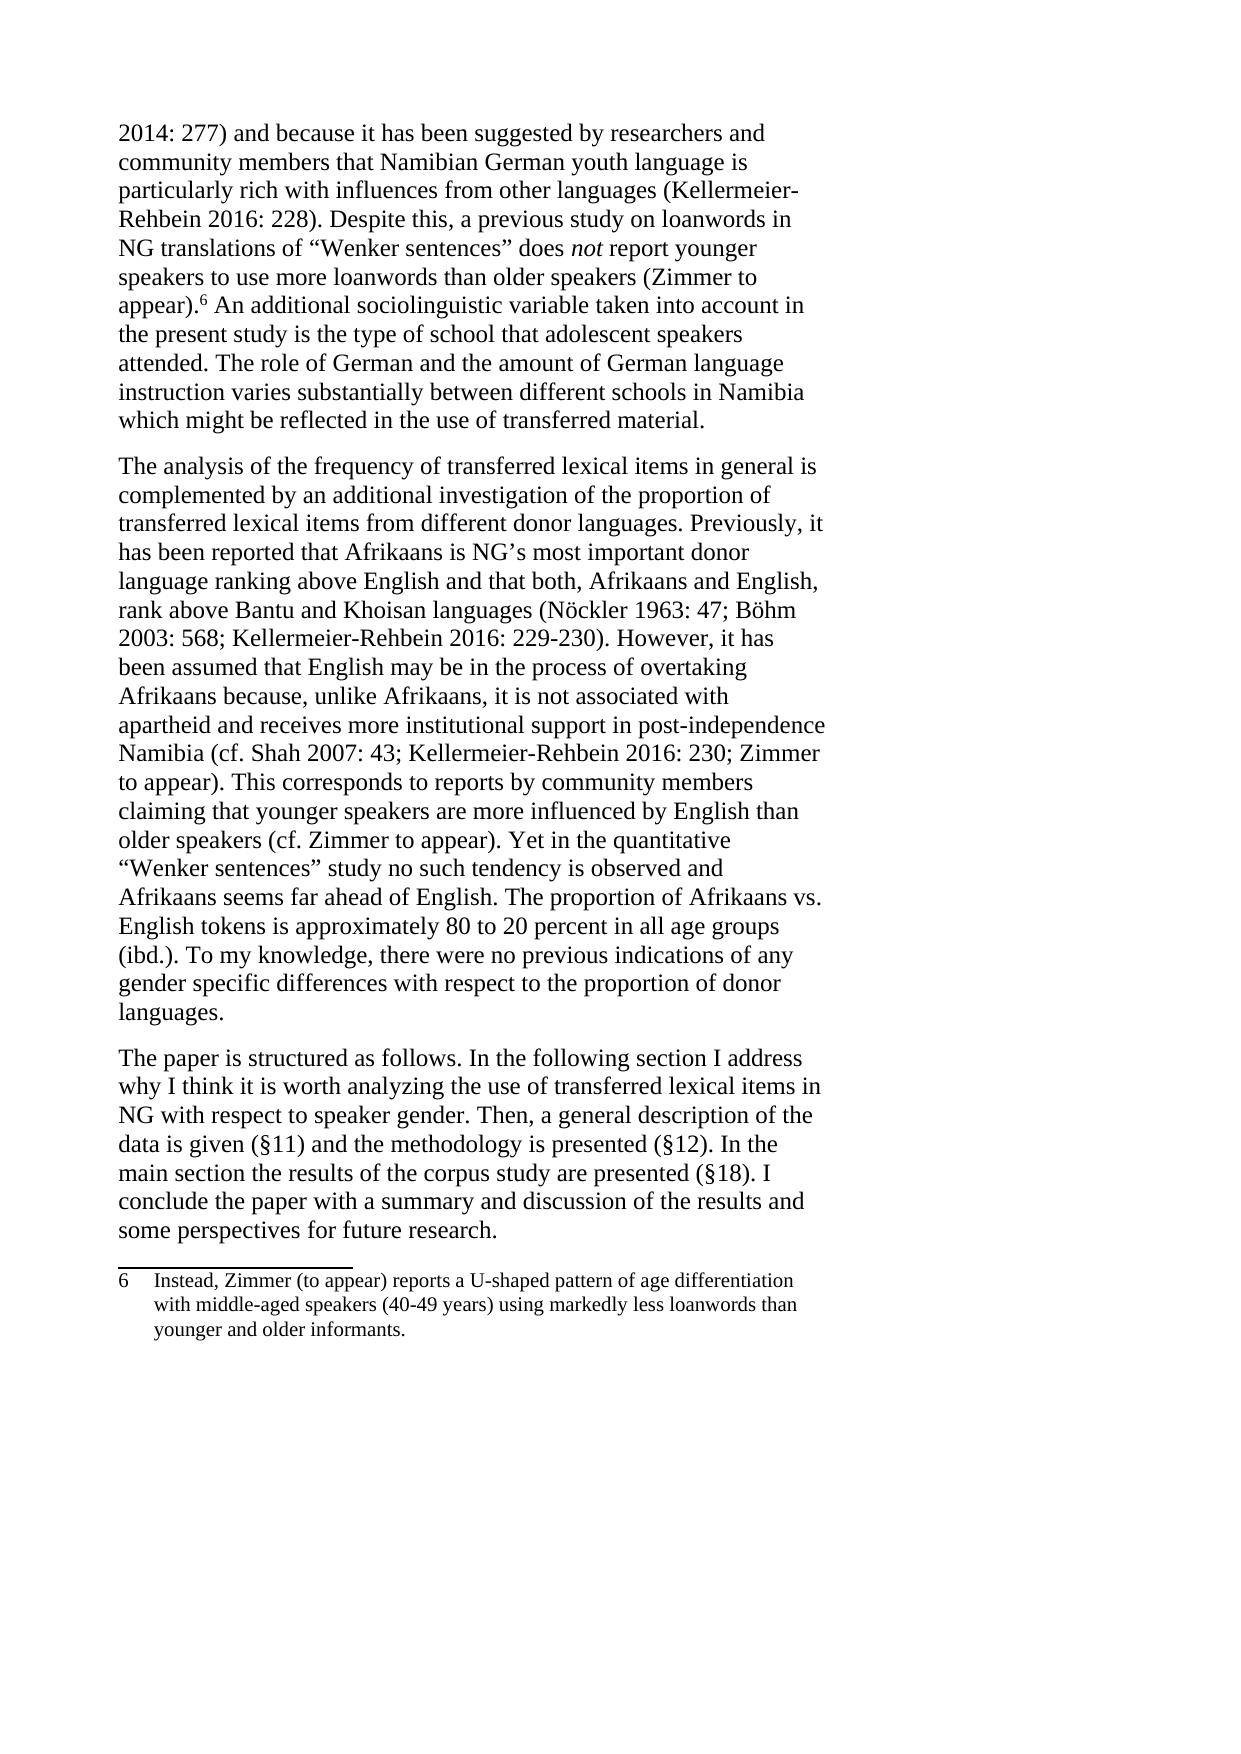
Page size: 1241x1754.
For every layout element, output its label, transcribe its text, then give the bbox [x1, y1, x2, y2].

text The analysis of the frequency of transferred lexical items in general is complemented by an additional investigation of the proportion of transferred lexical items from different donor languages. Previously, it has been reported that Afrikaans is NG’s most important donor language ranking above English and that both, Afrikaans and English, rank above Bantu and Khoisan languages (Nöckler 1963: 47; Böhm 2003: 568; Kellermeier-Rehbein 2016: 229-230). However, it has been assumed that English may be in the process of overtaking Afrikaans because, unlike Afrikaans, it is not associated with apartheid and receives more institutional support in post-independence Namibia (cf. Shah 2007: 43; Kellermeier-Rehbein 2016: 230; Zimmer to appear). This corresponds to reports by community members claiming that younger speakers are more influenced by English than older speakers (cf. Zimmer to appear). Yet in the quantitative “Wenker sentences” study no such tendency is observed and Afrikaans seems far ahead of English. The proportion of Afrikaans vs. English tokens is approximately 80 to 20 percent in all age groups (ibd.). To my knowledge, there were no previous indications of any gender specific differences with respect to the proportion of donor languages. [118, 451, 827, 1026]
text Instead, Zimmer (to appear) reports a U-shaped pattern of age differentiation with middle-aged speakers (40-49 years) using markedly less loanwords than younger and older informants. [118, 1268, 827, 1341]
text The paper is structured as follows. In the following section I address why I think it is worth analyzing the use of transferred lexical items in NG with respect to speaker gender. Then, a general description of the data is given (§3) and the methodology is presented (§4). In the main section the results of the corpus study are presented (§5). I conclude the paper with a summary and discussion of the results and some perspectives for future research. [118, 1043, 827, 1244]
text 2014: 277) and because it has been suggested by researchers and community members that Namibian German youth language is particularly rich with influences from other languages (Kellermeier-Rehbein 2016: 228). Despite this, a previous study on loanwords in NG translations of “Wenker sentences” does not report younger speakers to use more loanwords than older speakers (Zimmer to appear). An additional sociolinguistic variable taken into account in the present study is the type of school that adolescent speakers attended. The role of German and the amount of German language instruction varies substantially between different schools in Namibia which might be reflected in the use of transferred material. [118, 118, 827, 434]
